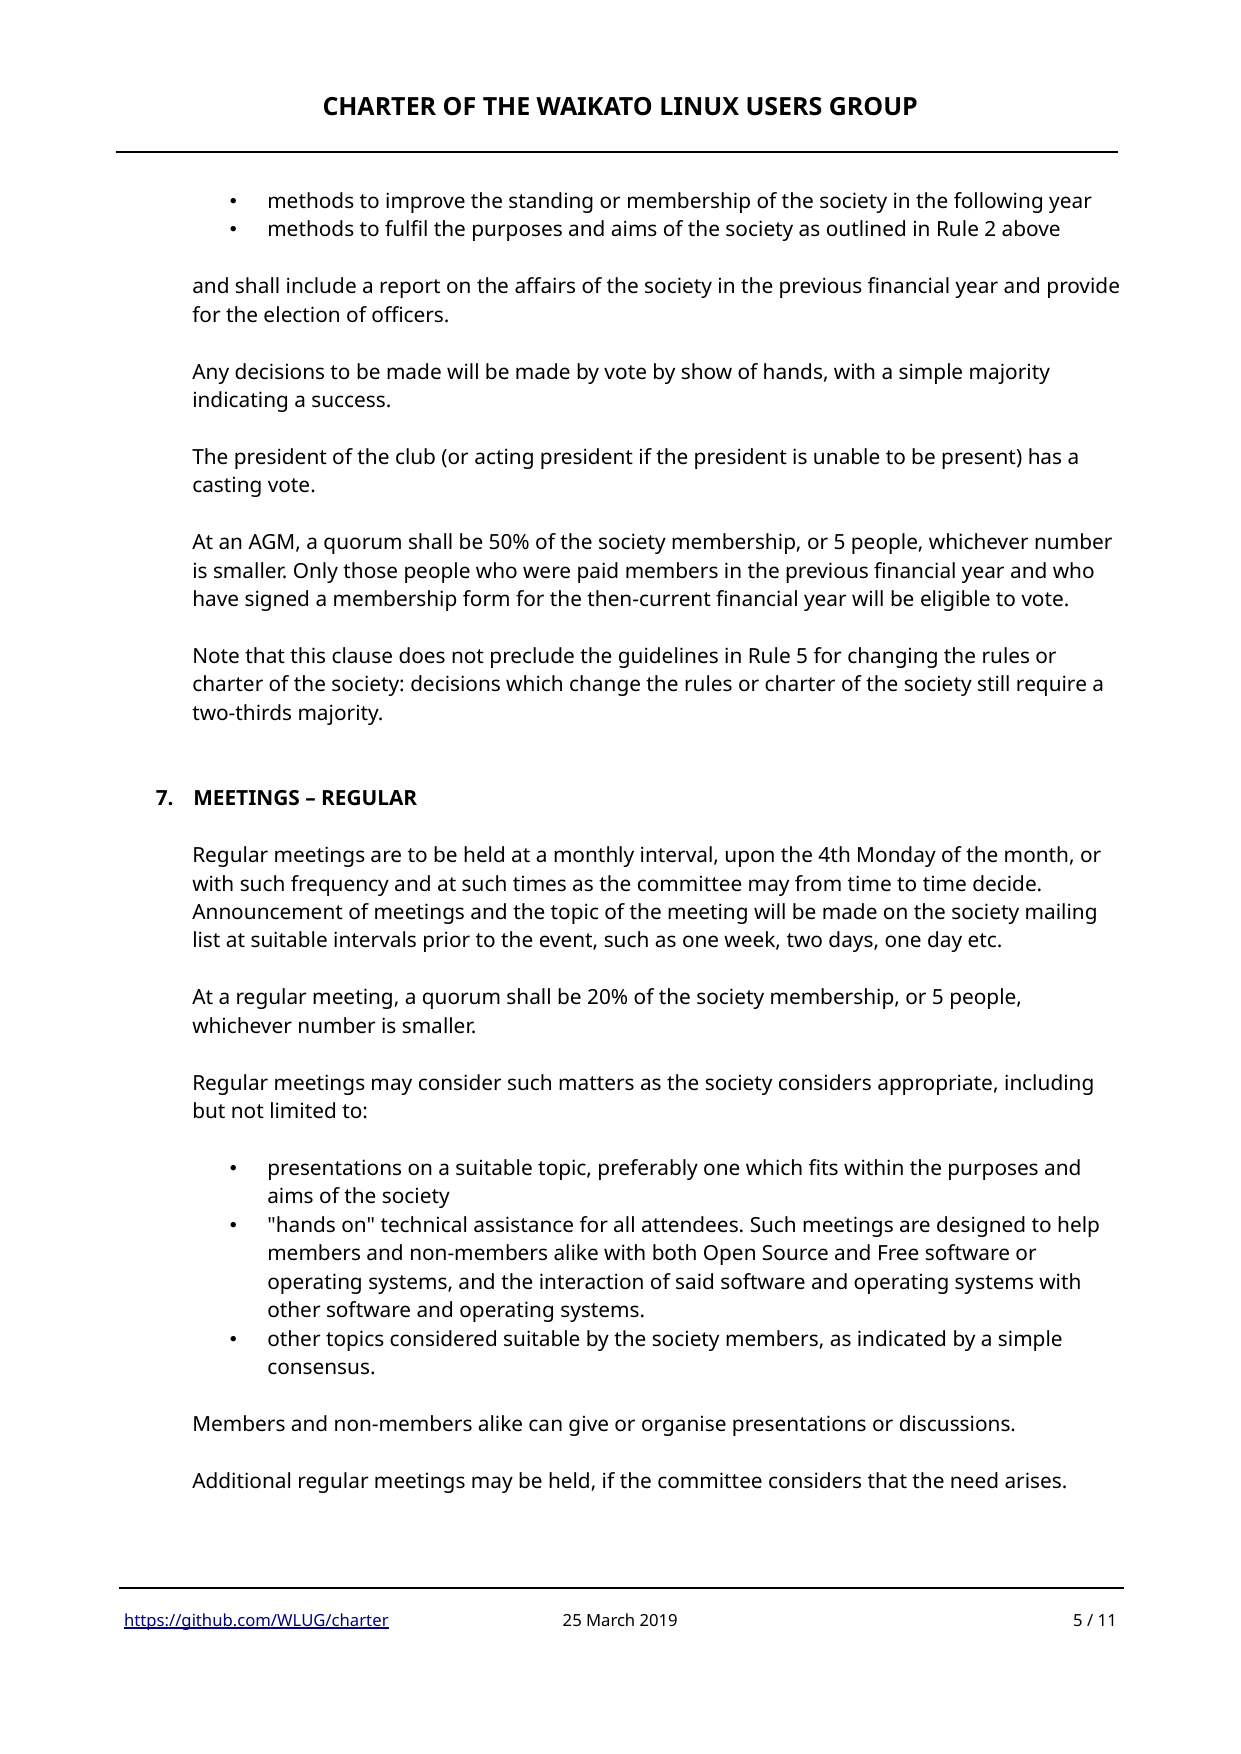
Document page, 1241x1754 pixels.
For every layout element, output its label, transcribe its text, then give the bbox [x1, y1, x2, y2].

list presentations on a suitable topic, preferably one which fits within the purposes and aims of the society [229, 1153, 1122, 1210]
text At an AGM, a quorum shall be 50% of the society membership, or 5 people, whichever number is smaller. Only those people who were paid members in the previous financial year and who have signed a membership form for the then-current financial year will be eligible to vote. [192, 527, 1122, 613]
text Members and non-members alike can give or organise presentations or discussions. [192, 1409, 1122, 1437]
text Regular meetings are to be held at a monthly interval, upon the 4th Monday of the month, or with such frequency and at such times as the committee may from time to time decide. Announcement of meetings and the topic of the meeting will be made on the society mailing list at suitable intervals prior to the event, such as one week, two days, one day etc. [192, 840, 1122, 954]
list other topics considered suitable by the society members, as indicated by a simple consensus. [229, 1324, 1122, 1381]
list "hands on" technical assistance for all attendees. Such meetings are designed to help members and non-members alike with both Open Source and Free software or operating systems, and the interaction of said software and operating systems with other software and operating systems. [229, 1210, 1122, 1324]
text Additional regular meetings may be held, if the committee considers that the need arises. [192, 1466, 1122, 1494]
text Note that this clause does not preclude the guidelines in Rule 5 for changing the rules or charter of the society: decisions which change the rules or charter of the society still require a two-thirds majority. [192, 641, 1122, 726]
text At a regular meeting, a quorum shall be 20% of the society membership, or 5 people, whichever number is smaller. [192, 982, 1122, 1039]
text Regular meetings may consider such matters as the society considers appropriate, including but not limited to: [192, 1068, 1122, 1124]
text Any decisions to be made will be made by vote by show of hands, with a simple majority indicating a success. [192, 357, 1122, 414]
list methods to fulfil the purposes and aims of the society as outlined in Rule 2 above [229, 214, 1122, 243]
text and shall include a report on the affairs of the society in the previous financial year and provide for the election of officers. [192, 271, 1122, 328]
list MEETINGS – REGULAR [156, 783, 1122, 812]
text The president of the club (or acting president if the president is unable to be present) has a casting vote. [192, 442, 1122, 499]
list methods to improve the standing or membership of the society in the following year [229, 186, 1122, 214]
